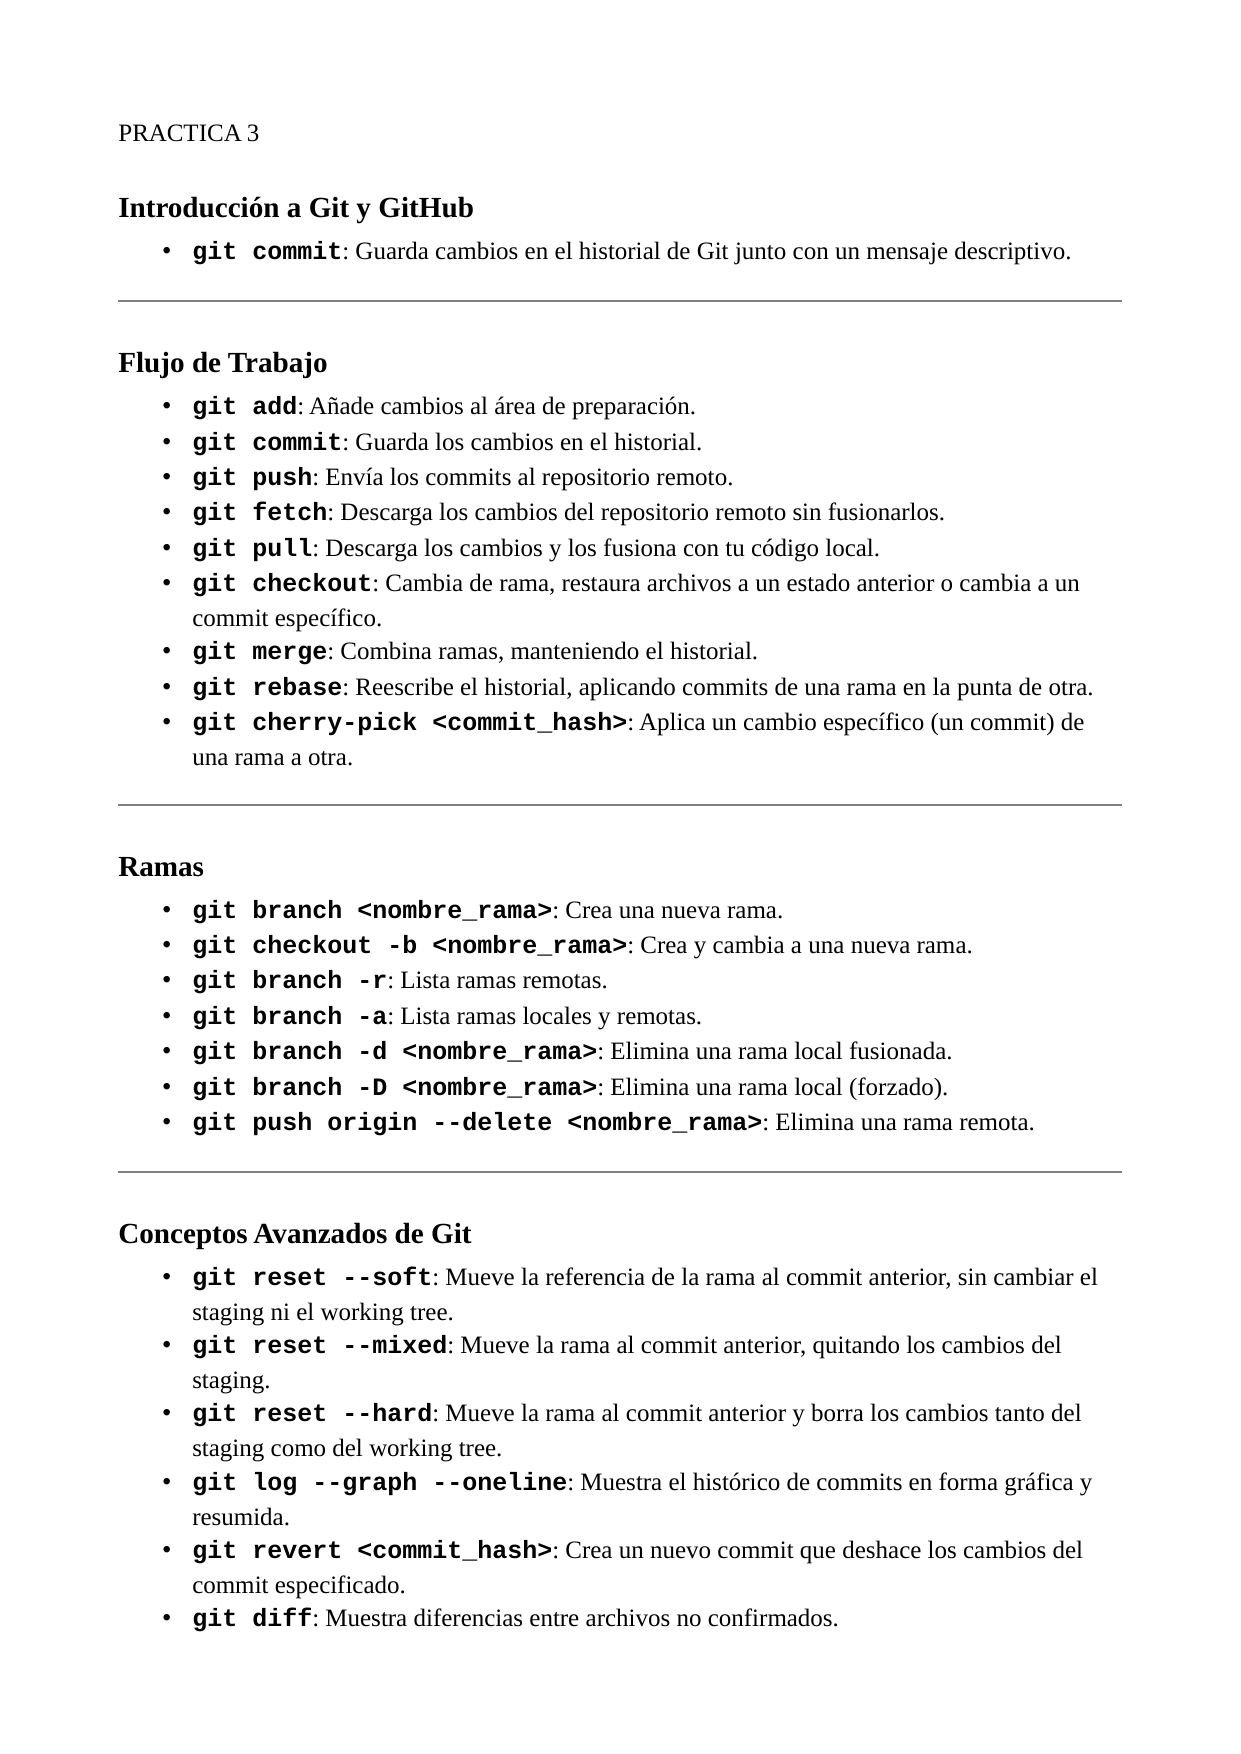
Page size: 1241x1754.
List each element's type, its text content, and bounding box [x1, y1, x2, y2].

list git checkout -b <nombre_rama>: Crea y cambia a una nueva rama. [162, 930, 1122, 961]
list git branch <nombre_rama>: Crea una nueva rama. [162, 895, 1122, 926]
list git rebase: Reescribe el historial, aplicando commits de una rama en la punta de otra. [162, 672, 1122, 703]
subtitle Ramas [118, 849, 1122, 882]
list git reset --soft: Mueve la referencia de la rama al commit anterior, sin cambiar el staging ni el working tree. [162, 1262, 1122, 1326]
list git commit: Guarda cambios en el historial de Git junto con un mensaje descriptivo. [162, 236, 1122, 267]
text PRACTICA 3 [118, 118, 1122, 147]
list git push origin --delete <nombre_rama>: Elimina una rama remota. [162, 1107, 1122, 1138]
list git add: Añade cambios al área de preparación. [162, 391, 1122, 422]
list git diff: Muestra diferencias entre archivos no confirmados. [162, 1603, 1122, 1634]
subtitle Conceptos Avanzados de Git [118, 1216, 1122, 1250]
list git commit: Guarda los cambios en el historial. [162, 427, 1122, 457]
list git log --graph --oneline: Muestra el histórico de commits en forma gráfica y resumida. [162, 1467, 1122, 1530]
list git branch -a: Lista ramas locales y remotas. [162, 1001, 1122, 1032]
list git reset --hard: Mueve la rama al commit anterior y borra los cambios tanto del staging como del working tree. [162, 1398, 1122, 1462]
list git branch -D <nombre_rama>: Elimina una rama local (forzado). [162, 1072, 1122, 1103]
subtitle Introducción a Git y GitHub [118, 190, 1122, 224]
list git pull: Descarga los cambios y los fusiona con tu código local. [162, 533, 1122, 564]
list git cherry-pick <commit_hash>: Aplica un cambio específico (un commit) de una rama a otra. [162, 707, 1122, 771]
list git push: Envía los commits al repositorio remoto. [162, 462, 1122, 493]
list git checkout: Cambia de rama, restaura archivos a un estado anterior o cambia a un commit específico. [162, 568, 1122, 632]
list git branch -d <nombre_rama>: Elimina una rama local fusionada. [162, 1036, 1122, 1067]
list git branch -r: Lista ramas remotas. [162, 966, 1122, 996]
list git reset --mixed: Mueve la rama al commit anterior, quitando los cambios del staging. [162, 1330, 1122, 1394]
list git fetch: Descarga los cambios del repositorio remoto sin fusionarlos. [162, 497, 1122, 528]
list git revert <commit_hash>: Crea un nuevo commit que deshace los cambios del commit especificado. [162, 1535, 1122, 1598]
list git merge: Combina ramas, manteniendo el historial. [162, 636, 1122, 667]
subtitle Flujo de Trabajo [118, 345, 1122, 379]
